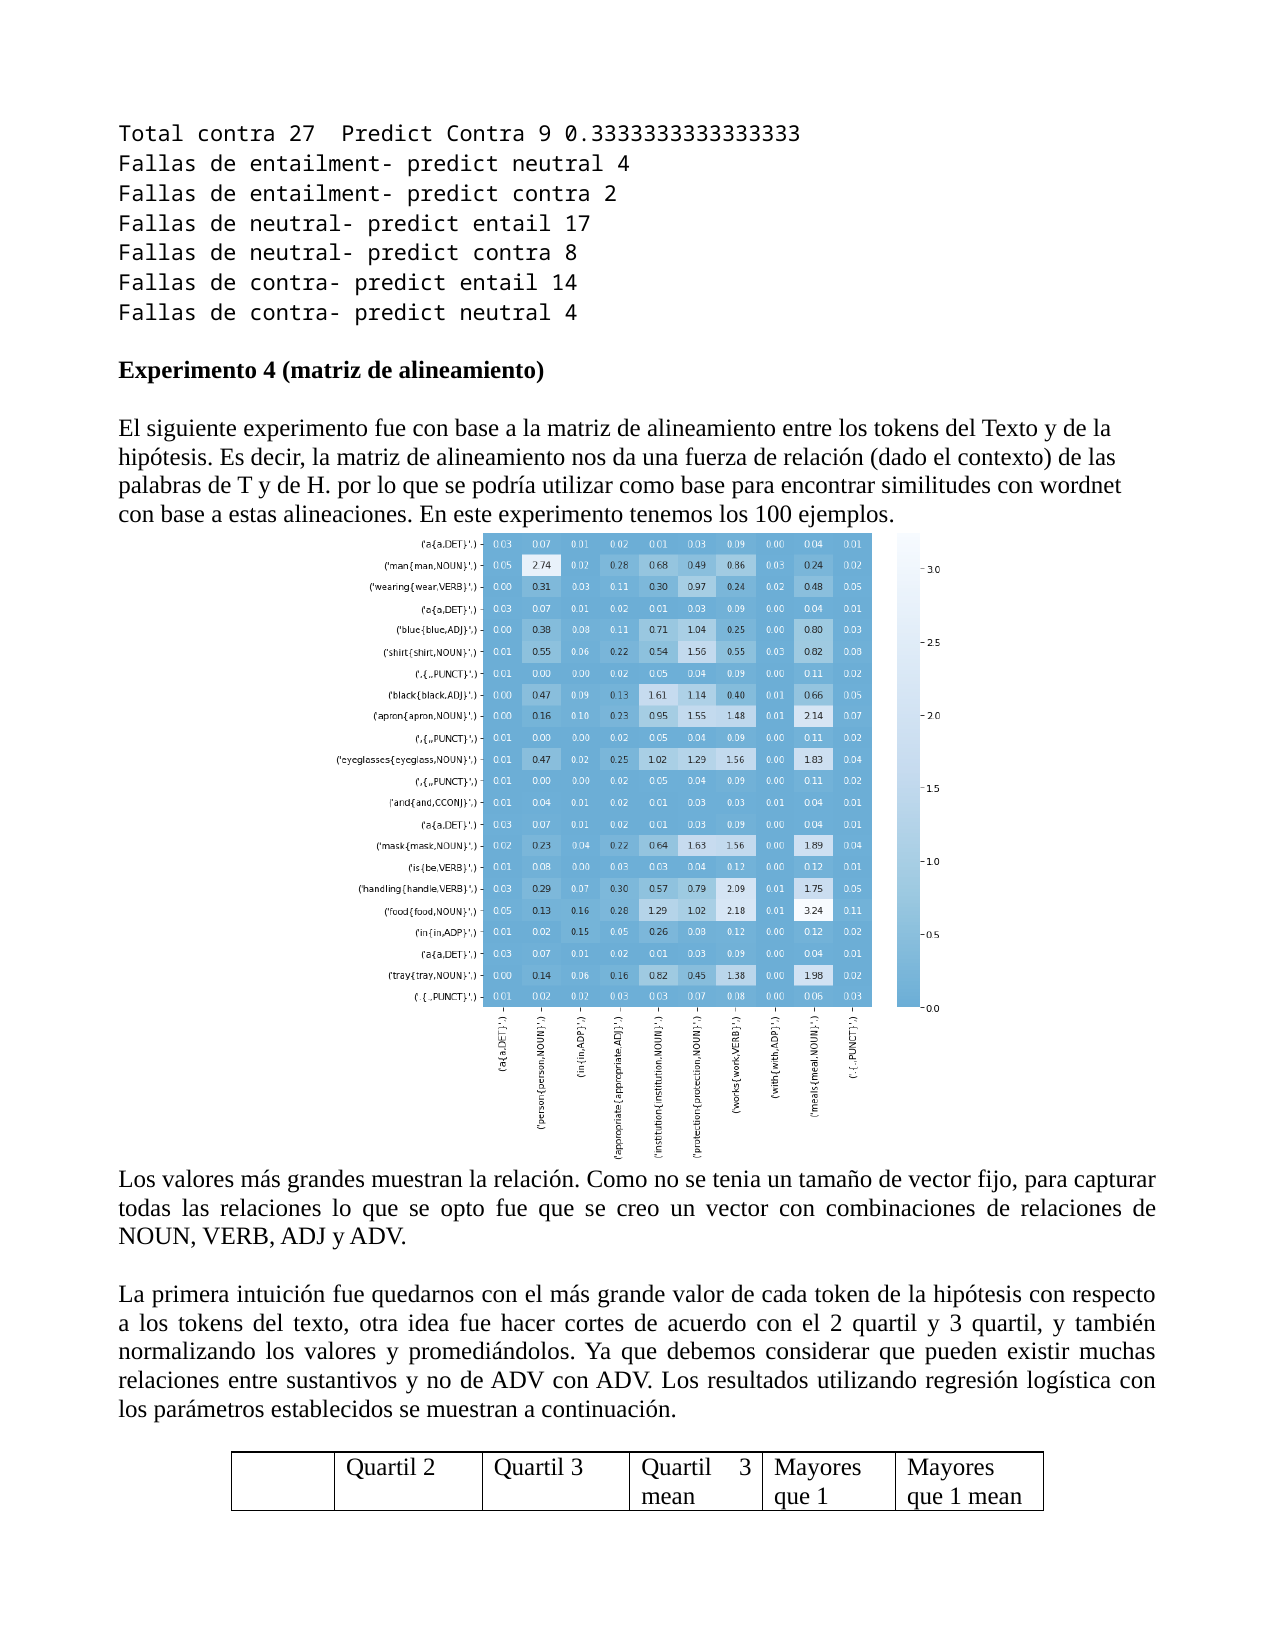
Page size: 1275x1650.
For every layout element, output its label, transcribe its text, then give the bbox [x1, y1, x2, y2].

text Fallas de neutral- predict entail 17 [118, 207, 1157, 237]
text Fallas de entailment- predict neutral 4 [118, 148, 1157, 178]
text Experimento 4 (matriz de alineamiento) [118, 355, 1157, 384]
text Los valores más grandes muestran la relación. Como no se tenia un tamaño de vector fijo, para capturar todas las relaciones lo que se opto fue que se creo un vector con combinaciones de relaciones de NOUN, VERB, ADJ y ADV. [118, 1164, 1157, 1250]
text Total contra 27 Predict Contra 9 0.3333333333333333 [118, 118, 1157, 148]
table_header Mayores que 1 mean [896, 1453, 1043, 1510]
text El siguiente experimento fue con base a la matriz de alineamiento entre los tokens del Texto y de la hipótesis. Es decir, la matriz de alineamiento nos da una fuerza de relación (dado el contexto) de las palabras de T y de H. por lo que se podría utilizar como base para encontrar similitudes con wordnet con base a estas alineaciones. En este experimento tenemos los 100 ejemplos. [118, 413, 1157, 528]
table_header Quartil 3 [483, 1453, 629, 1510]
text Fallas de contra- predict neutral 4 [118, 297, 1157, 327]
table_header Mayores que 1 [763, 1453, 895, 1510]
table_header Quartil 2 [335, 1453, 482, 1510]
text La primera intuición fue quedarnos con el más grande valor de cada token de la hipótesis con respecto a los tokens del texto, otra idea fue hacer cortes de acuerdo con el 2 quartil y 3 quartil, y también normalizando los valores y promediándolos. Ya que debemos considerar que pueden existir muchas relaciones entre sustantivos y no de ADV con ADV. Los resultados utilizando regresión logística con los parámetros establecidos se muestran a continuación. [118, 1279, 1157, 1423]
text Fallas de contra- predict entail 14 [118, 267, 1157, 297]
table_header Quartil 3 mean [630, 1453, 762, 1510]
table_header [232, 1453, 334, 1510]
text Fallas de entailment- predict contra 2 [118, 178, 1157, 207]
text Fallas de neutral- predict contra 8 [118, 237, 1157, 267]
